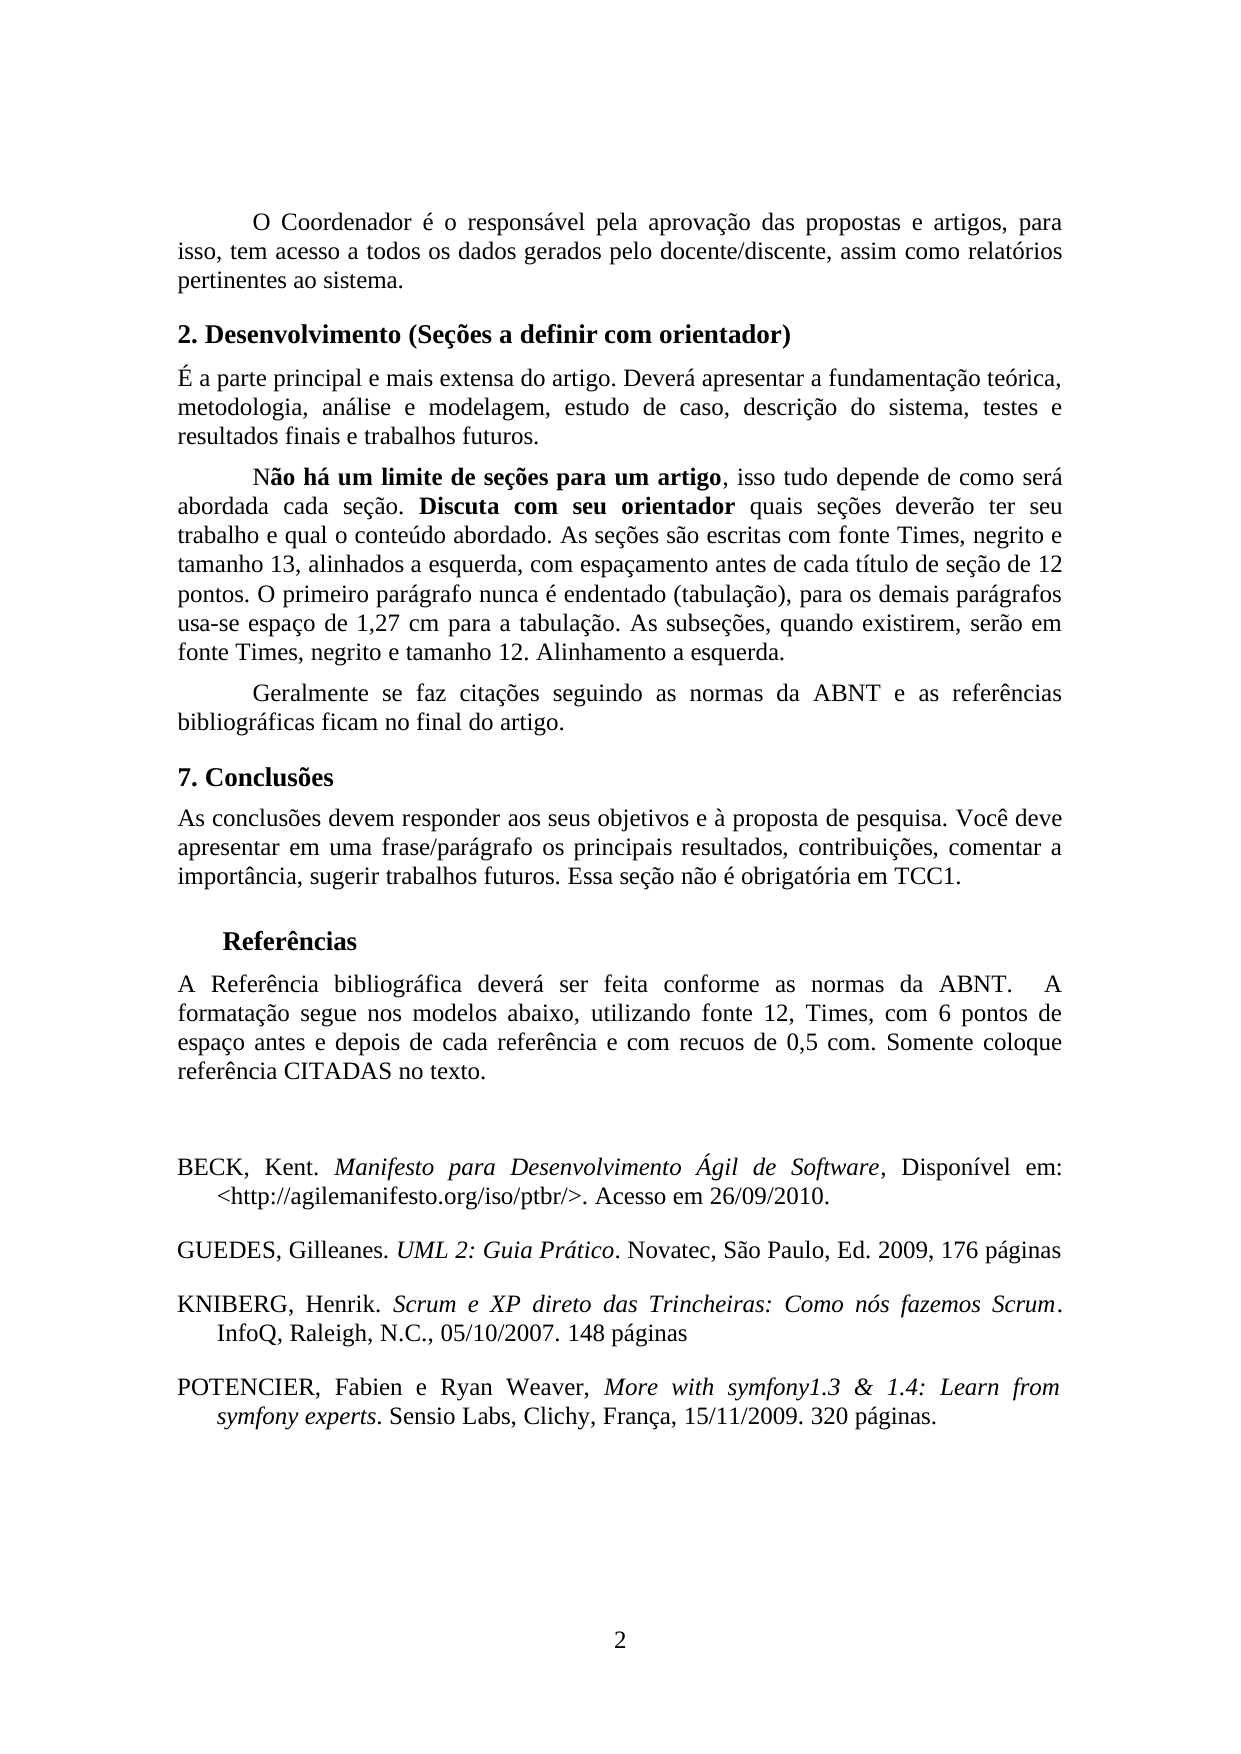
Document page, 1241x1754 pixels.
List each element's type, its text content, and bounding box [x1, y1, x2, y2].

text É a parte principal e mais extensa do artigo. Deverá apresentar a fundamentação teórica, metodologia, análise e modelagem, estudo de caso, descrição do sistema, testes e resultados finais e trabalhos futuros. [177, 362, 1063, 450]
text GUEDES, Gilleanes. UML 2: Guia Prático. Novatec, São Paulo, Ed. 2009, 176 páginas [177, 1235, 1063, 1264]
text A Referência bibliográfica deverá ser feita conforme as normas da ABNT. A formatação segue nos modelos abaixo, utilizando fonte 12, Times, com 6 pontos de espaço antes e depois de cada referência e com recuos de 0,5 com. Somente coloque referência CITADAS no texto. [177, 969, 1063, 1085]
text POTENCIER, Fabien e Ryan Weaver, More with symfony1.3 & 1.4: Learn from symfony experts. Sensio Labs, Clichy, França, 15/11/2009. 320 páginas. [177, 1372, 1063, 1430]
text Geralmente se faz citações seguindo as normas da ABNT e as referências bibliográficas ficam no final do artigo. [177, 678, 1063, 736]
subtitle Referências [177, 925, 1063, 956]
text As conclusões devem responder aos seus objetivos e à proposta de pesquisa. Você deve apresentar em uma frase/parágrafo os principais resultados, contribuições, comentar a importância, sugerir trabalhos futuros. Essa seção não é obrigatória em TCC1. [177, 803, 1063, 890]
subtitle 7. Conclusões [177, 761, 1063, 792]
text KNIBERG, Henrik. Scrum e XP direto das Trincheiras: Como nós fazemos Scrum. InfoQ, Raleigh, N.C., 05/10/2007. 148 páginas [177, 1289, 1063, 1347]
subtitle 2. Desenvolvimento (Seções a definir com orientador) [177, 319, 1063, 350]
text O Coordenador é o responsável pela aprovação das propostas e artigos, para isso, tem acesso a todos os dados gerados pelo docente/discente, assim como relatórios pertinentes ao sistema. [177, 207, 1063, 294]
text BECK, Kent. Manifesto para Desenvolvimento Ágil de Software, Disponível em: <http://agilemanifesto.org/iso/ptbr/>. Acesso em 26/09/2010. [177, 1152, 1063, 1210]
text Não há um limite de seções para um artigo, isso tudo depende de como será abordada cada seção. Discuta com seu orientador quais seções deverão ter seu trabalho e qual o conteúdo abordado. As seções são escritas com fonte Times, negrito e tamanho 13, alinhados a esquerda, com espaçamento antes de cada título de seção de 12 pontos. O primeiro parágrafo nunca é endentado (tabulação), para os demais parágrafos usa-se espaço de 1,27 cm para a tabulação. As subseções, quando existirem, serão em fonte Times, negrito e tamanho 12. Alinhamento a esquerda. [177, 462, 1063, 666]
